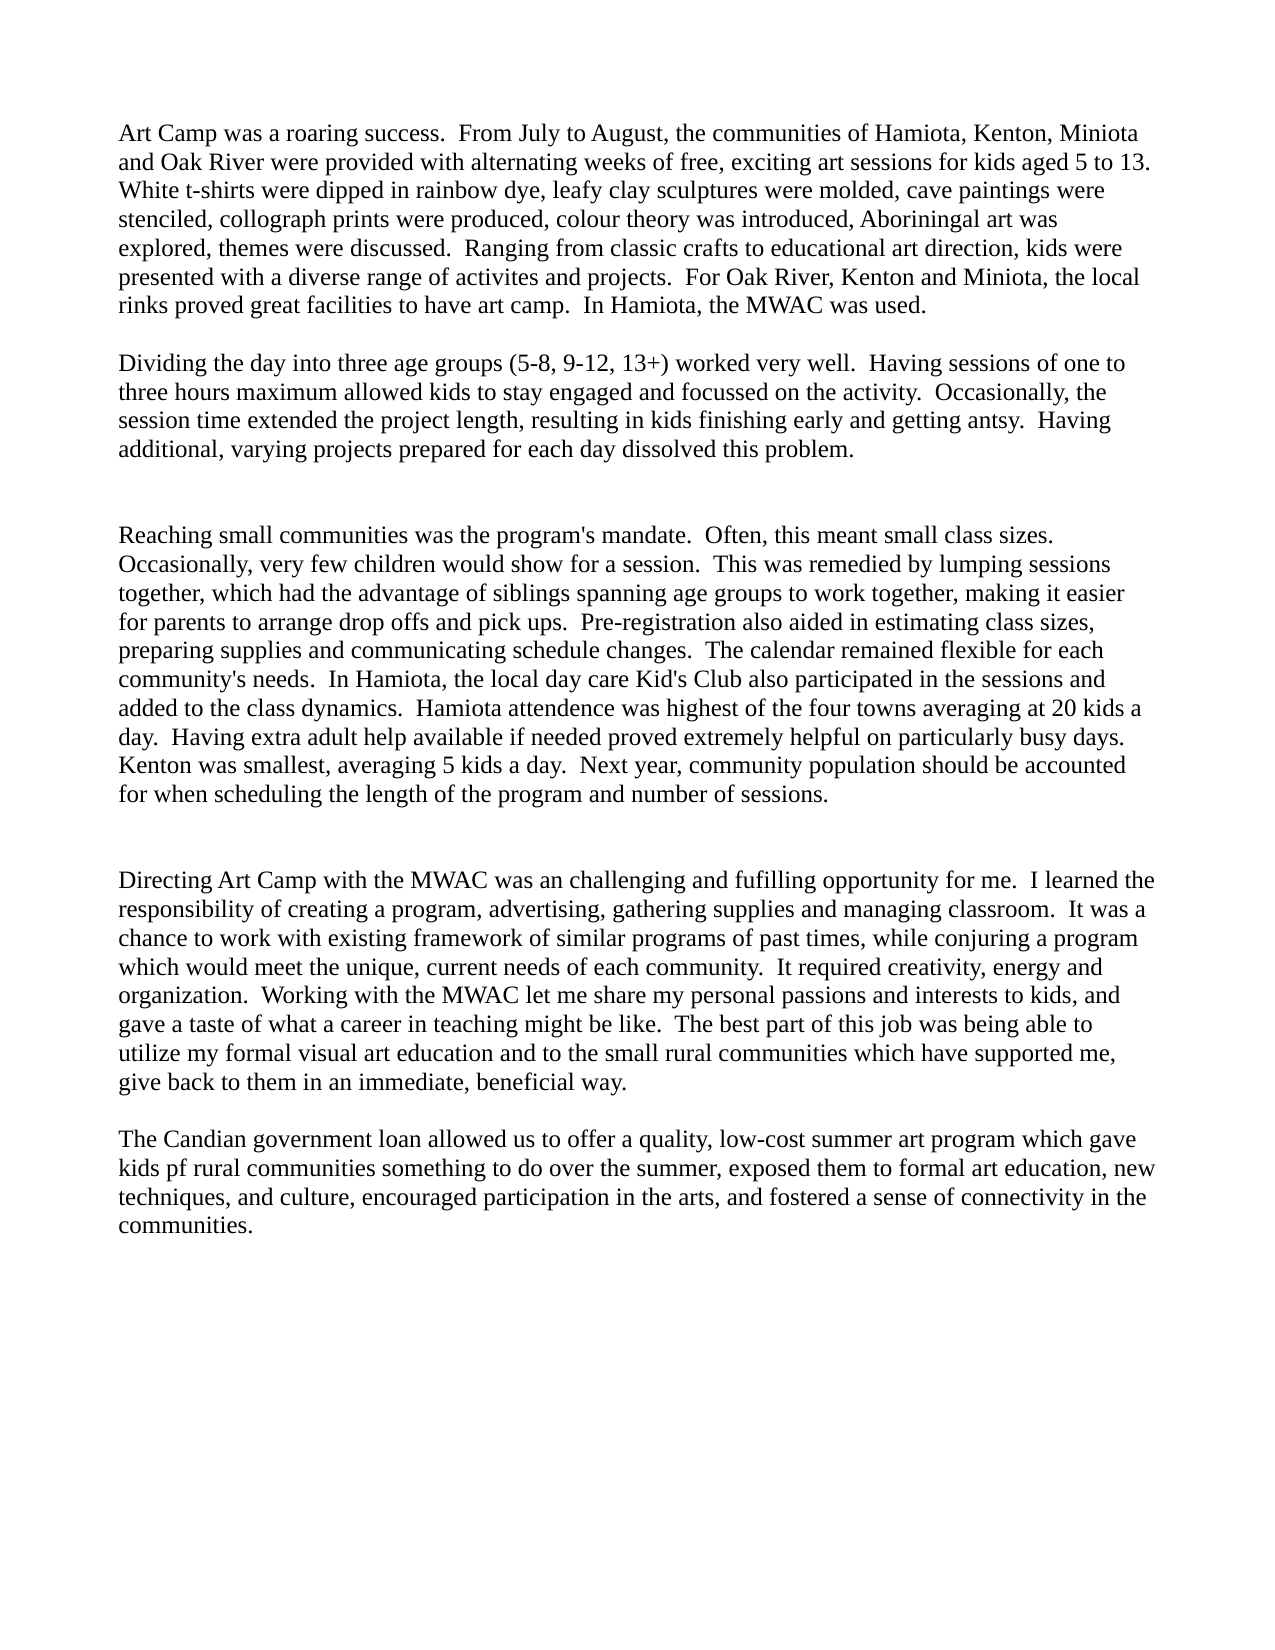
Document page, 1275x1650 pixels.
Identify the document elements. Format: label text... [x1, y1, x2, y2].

text Directing Art Camp with the MWAC was an challenging and fufilling opportunity for me. I learned the responsibility of creating a program, advertising, gathering supplies and managing classroom. It was a chance to work with existing framework of similar programs of past times, while conjuring a program which would meet the unique, current needs of each community. It required creativity, energy and organization. Working with the MWAC let me share my personal passions and interests to kids, and gave a taste of what a career in teaching might be like. The best part of this job was being able to utilize my formal visual art education and to the small rural communities which have supported me, give back to them in an immediate, beneficial way. [118, 866, 1157, 1096]
text Art Camp was a roaring success. From July to August, the communities of Hamiota, Kenton, Miniota and Oak River were provided with alternating weeks of free, exciting art sessions for kids aged 5 to 13. White t-shirts were dipped in rainbow dye, leafy clay sculptures were molded, cave paintings were stenciled, collograph prints were produced, colour theory was introduced, Aboriningal art was explored, themes were discussed. Ranging from classic crafts to educational art direction, kids were presented with a diverse range of activites and projects. For Oak River, Kenton and Miniota, the local rinks proved great facilities to have art camp. In Hamiota, the MWAC was used. [118, 118, 1157, 319]
text The Candian government loan allowed us to offer a quality, low-cost summer art program which gave kids pf rural communities something to do over the summer, exposed them to formal art education, new techniques, and culture, encouraged participation in the arts, and fostered a sense of connectivity in the communities. [118, 1124, 1157, 1239]
text Dividing the day into three age groups (5-8, 9-12, 13+) worked very well. Having sessions of one to three hours maximum allowed kids to stay engaged and focussed on the activity. Occasionally, the session time extended the project length, resulting in kids finishing early and getting antsy. Having additional, varying projects prepared for each day dissolved this problem. [118, 348, 1157, 463]
text Reaching small communities was the program's mandate. Often, this meant small class sizes. Occasionally, very few children would show for a session. This was remedied by lumping sessions together, which had the advantage of siblings spanning age groups to work together, making it easier for parents to arrange drop offs and pick ups. Pre-registration also aided in estimating class sizes, preparing supplies and communicating schedule changes. The calendar remained flexible for each community's needs. In Hamiota, the local day care Kid's Club also participated in the sessions and added to the class dynamics. Hamiota attendence was highest of the four towns averaging at 20 kids a day. Having extra adult help available if needed proved extremely helpful on particularly busy days. Kenton was smallest, averaging 5 kids a day. Next year, community population should be accounted for when scheduling the length of the program and number of sessions. [118, 521, 1157, 808]
